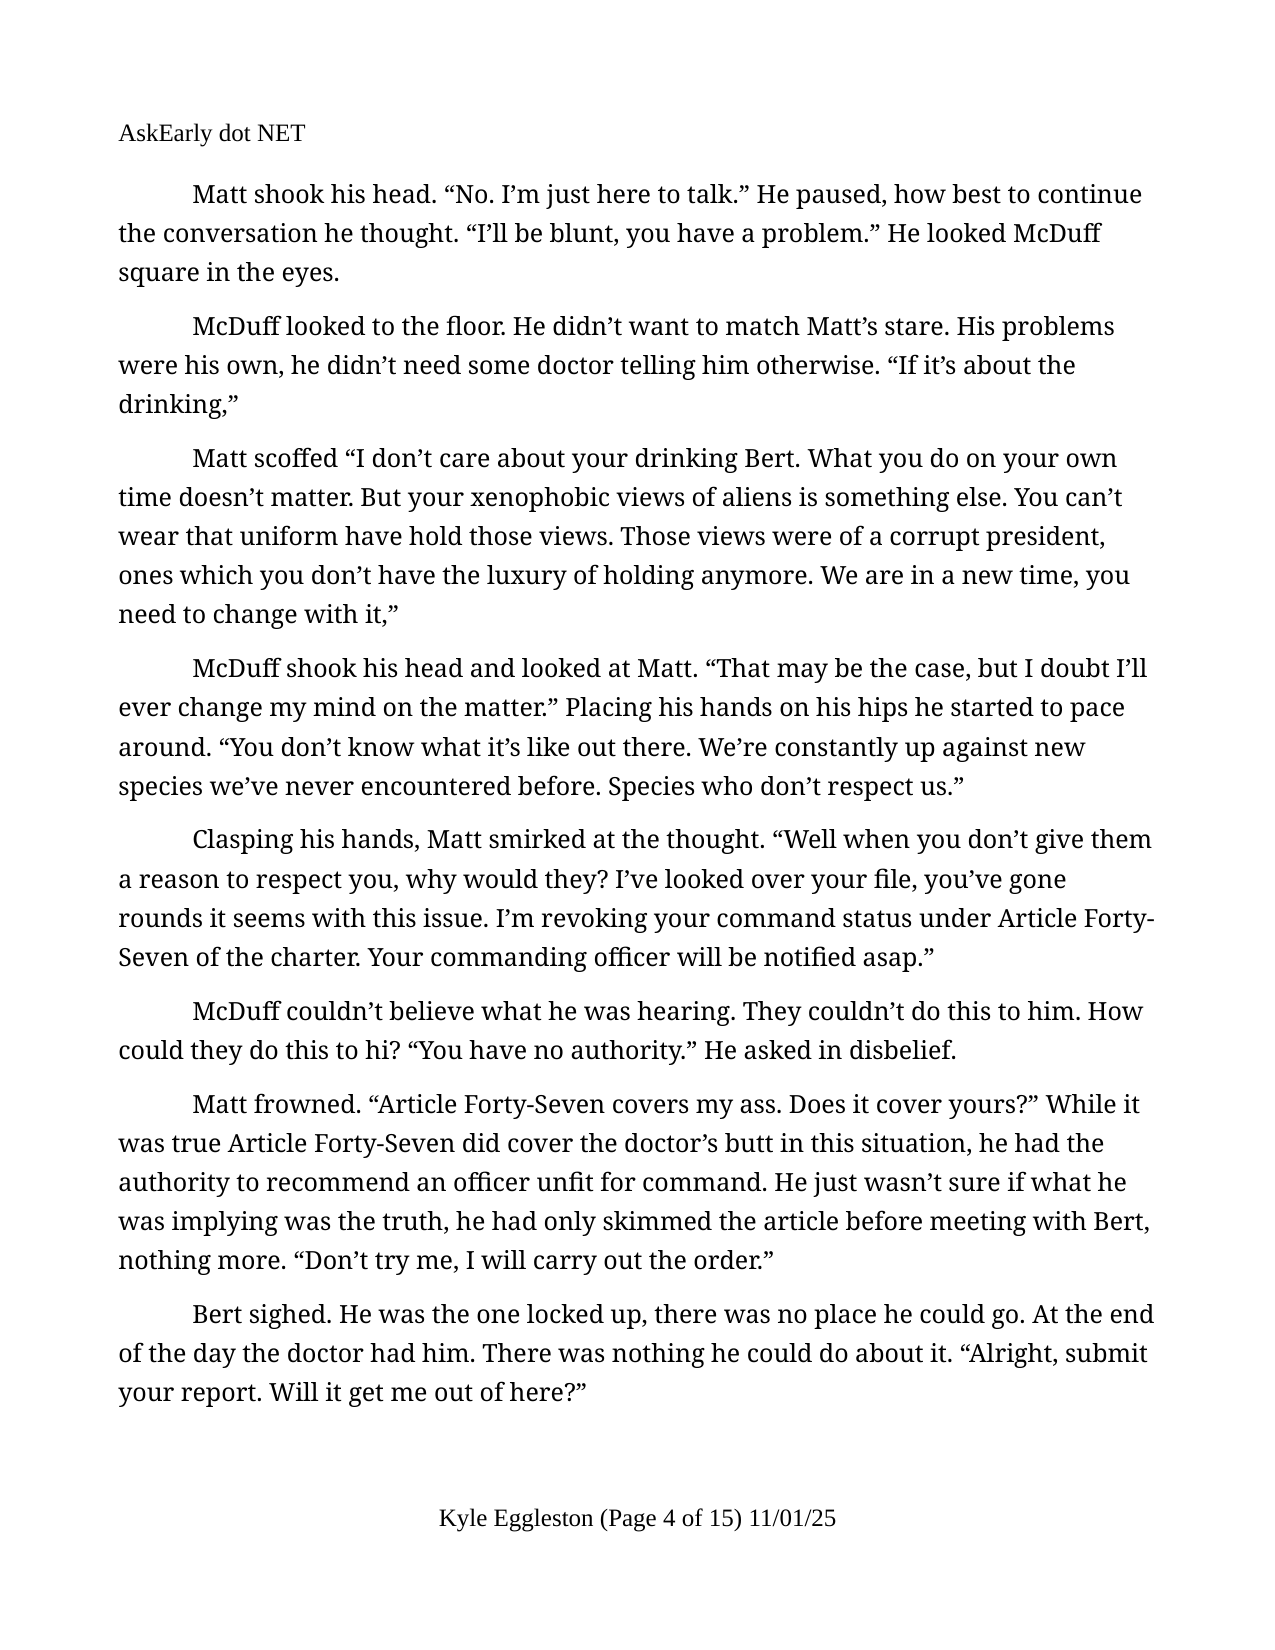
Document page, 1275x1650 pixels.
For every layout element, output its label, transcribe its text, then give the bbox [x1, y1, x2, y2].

text McDuff couldn’t believe what he was hearing. They couldn’t do this to him. How could they do this to hi? “You have no authority.” He asked in disbelief. [118, 993, 1157, 1067]
text McDuff shook his head and looked at Matt. “That may be the case, but I doubt I’ll ever change my mind on the matter.” Placing his hands on his hips he started to pace around. “You don’t know what it’s like out there. We’re constantly up against new species we’ve never encountered before. Species who don’t respect us.” [118, 651, 1157, 802]
text McDuff looked to the floor. He didn’t want to match Matt’s stare. His problems were his own, he didn’t need some doctor telling him otherwise. “If it’s about the drinking,” [118, 308, 1157, 421]
text Bert sighed. He was the one locked up, there was no place he could go. At the end of the day the doctor had him. There was nothing he could do about it. “Alright, submit your report. Will it get me out of here?” [118, 1297, 1157, 1409]
text Matt scoffed “I don’t care about your drinking Bert. What you do on your own time doesn’t matter. But your xenophobic views of aliens is something else. You can’t wear that uniform have hold those views. Those views were of a corrupt president, ones which you don’t have the luxury of holding anymore. We are in a new time, you need to change with it,” [118, 441, 1157, 631]
text Clasping his hands, Matt smirked at the thought. “Well when you don’t give them a reason to respect you, why would they? I’ve looked over your file, you’ve gone rounds it seems with this issue. I’m revoking your command status under Article Forty-Seven of the charter. Your commanding officer will be notified asap.” [118, 822, 1157, 974]
text Matt shook his head. “No. I’m just here to talk.” He paused, how best to continue the conversation he thought. “I’ll be blunt, you have a problem.” He looked McDuff square in the eyes. [118, 176, 1157, 289]
text Matt frowned. “Article Forty-Seven covers my ass. Does it cover yours?” While it was true Article Forty-Seven did cover the doctor’s butt in this situation, he had the authority to recommend an officer unfit for command. He just wasn’t sure if what he was implying was the truth, he had only skimmed the article before meeting with Bert, nothing more. “Don’t try me, I will carry out the order.” [118, 1086, 1157, 1277]
